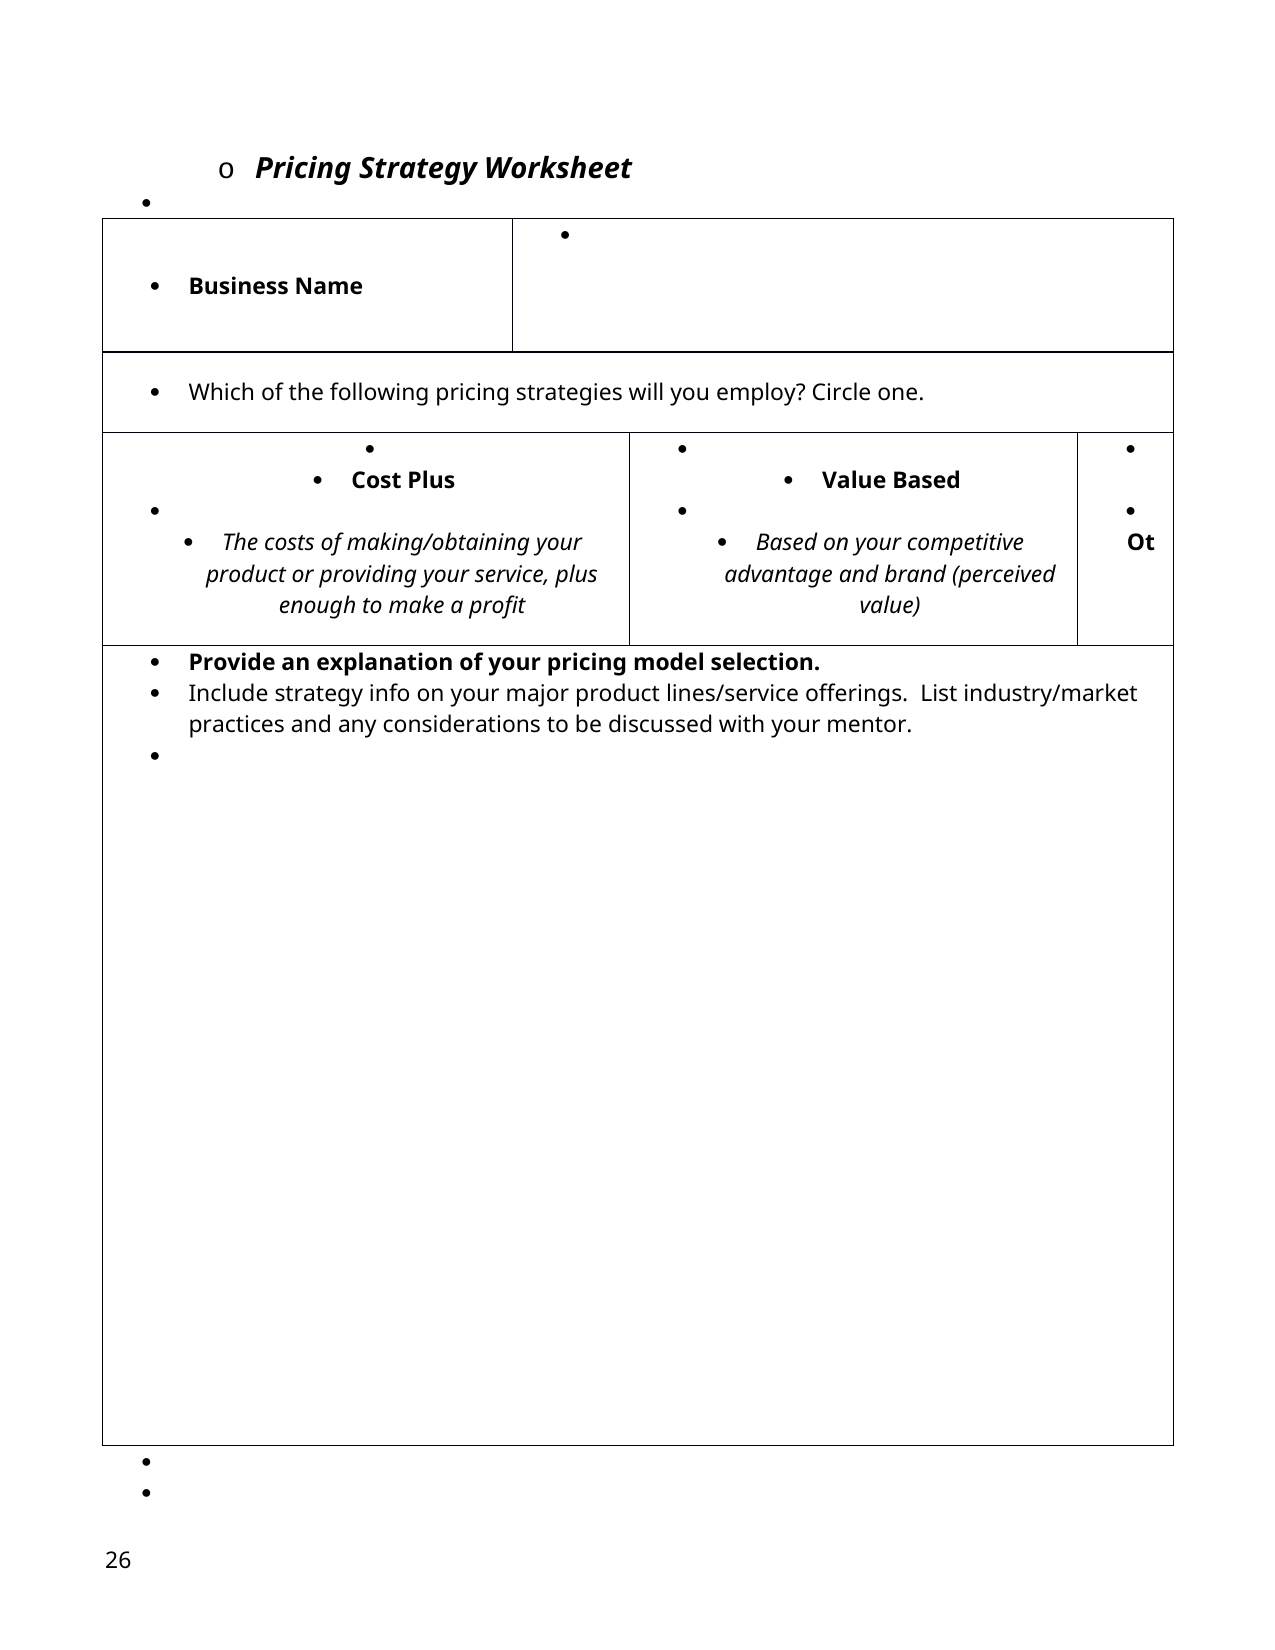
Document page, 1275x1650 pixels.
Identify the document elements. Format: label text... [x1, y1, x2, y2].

table_header Business Name [103, 219, 512, 351]
table_cell Provide an explanation of your pricing model selection. Include strategy info on your major product lines/service offerings. List industry/market practices and any considerations to be discussed with your mentor. [103, 646, 1173, 1444]
table_cell Other: [1078, 433, 1173, 645]
table_cell Which of the following pricing strategies will you employ? Circle one. [103, 353, 1173, 432]
table_cell Value Based Based on your competitive advantage and brand (perceived value) [630, 433, 1077, 645]
table_cell Cost Plus The costs of making/obtaining your product or providing your service, plus enough to make a profit [103, 433, 629, 645]
table_header [513, 219, 1173, 351]
subtitle Pricing Strategy Worksheet [217, 147, 1170, 187]
